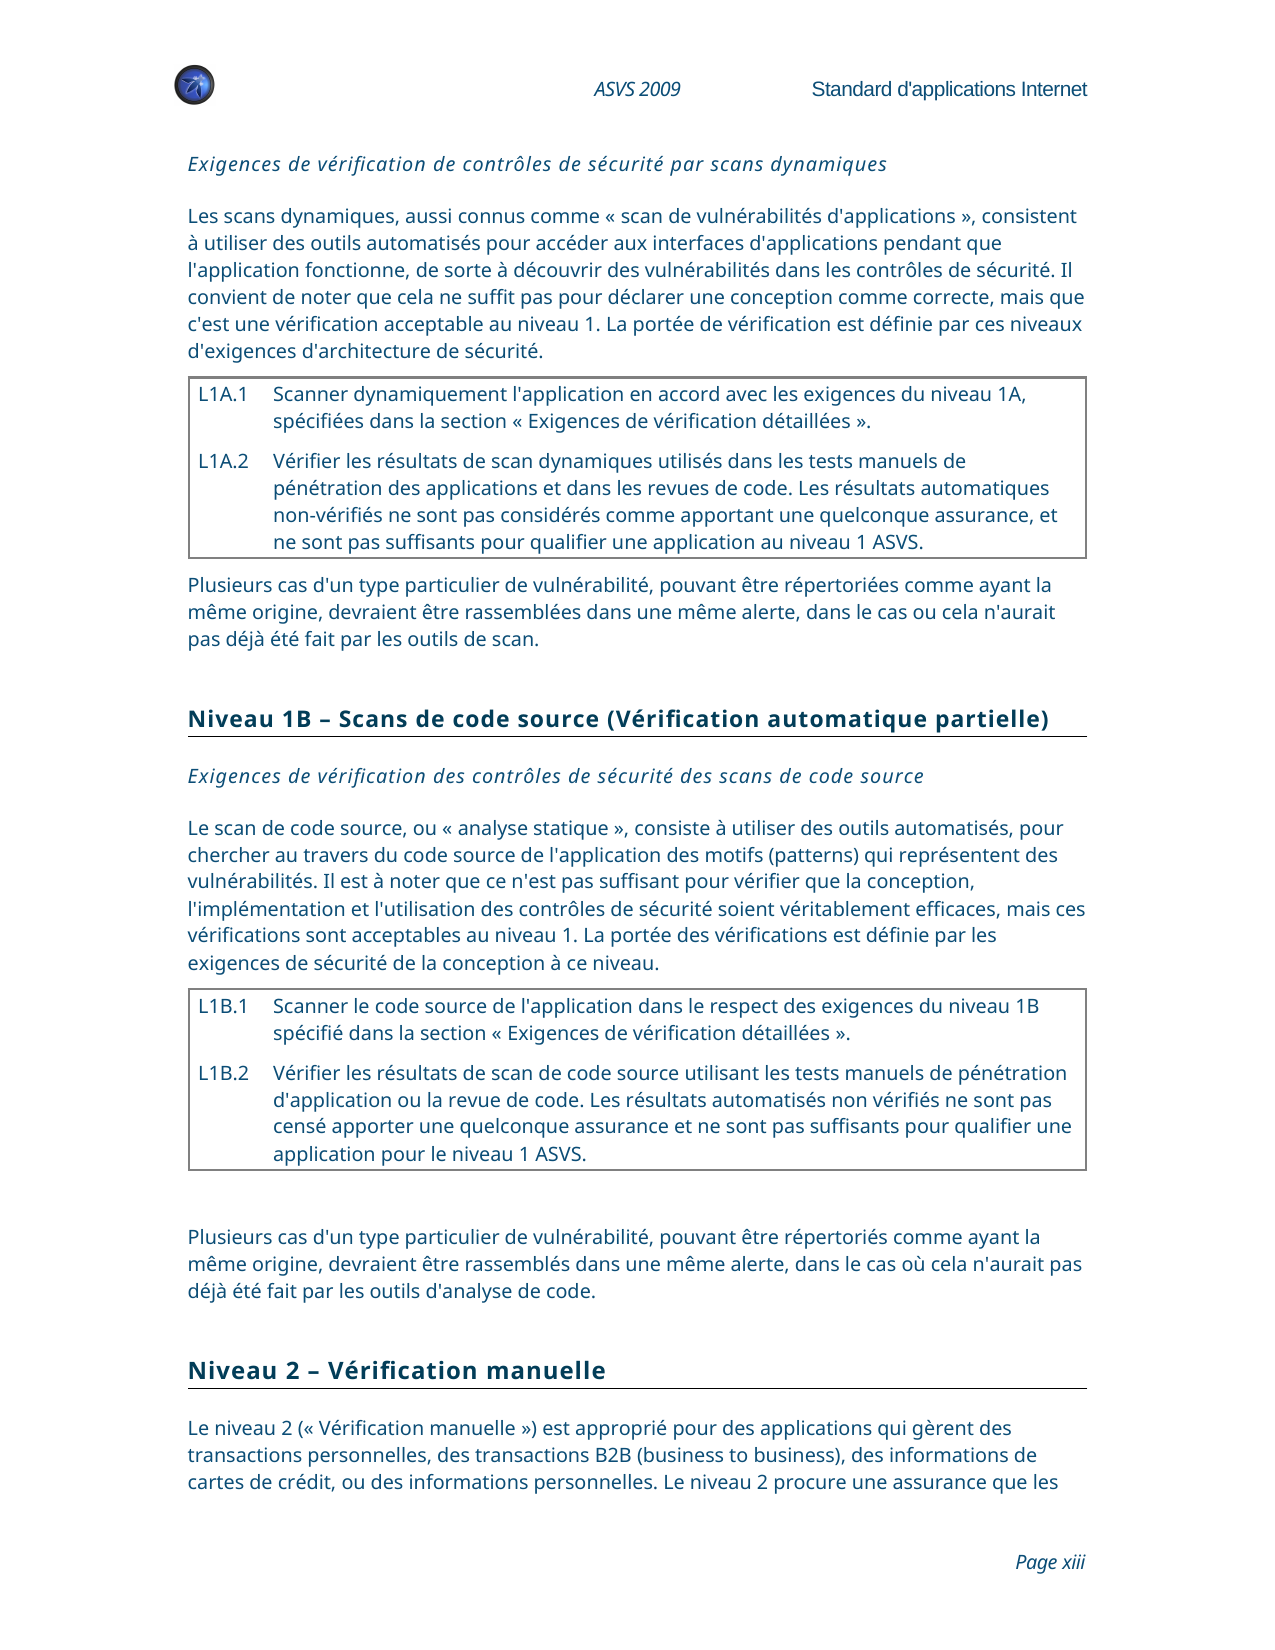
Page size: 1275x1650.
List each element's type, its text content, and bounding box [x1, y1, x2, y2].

text Le scan de code source, ou « analyse statique », consiste à utiliser des outils automatisés, pour chercher au travers du code source de l'application des motifs (patterns) qui représentent des vulnérabilités. Il est à noter que ce n'est pas suffisant pour vérifier que la conception, l'implémentation et l'utilisation des contrôles de sécurité soient véritablement efficaces, mais ces vérifications sont acceptables au niveau 1. La portée des vérifications est définie par les exigences de sécurité de la conception à ce niveau. [187, 814, 1087, 976]
text L1A.2 Vérifier les résultats de scan dynamiques utilisés dans les tests manuels de pénétration des applications et dans les revues de code. Les résultats automatiques non-vérifiés ne sont pas considérés comme apportant une quelconque assurance, et ne sont pas suffisants pour qualifier une application au niveau 1 ASVS. [190, 443, 1085, 557]
text Plusieurs cas d'un type particulier de vulnérabilité, pouvant être répertoriées comme ayant la même origine, devraient être rassemblées dans une même alerte, dans le cas ou cela n'aurait pas déjà été fait par les outils de scan. [187, 572, 1087, 652]
picture [173, 64, 216, 106]
text L1B.2 Vérifier les résultats de scan de code source utilisant les tests manuels de pénétration d'application ou la revue de code. Les résultats automatisés non vérifiés ne sont pas censé apporter une quelconque assurance et ne sont pas suffisants pour qualifier une application pour le niveau 1 ASVS. [190, 1055, 1085, 1169]
subtitle Niveau 1B – Scans de code source (Vérification automatique partielle) [187, 702, 1087, 737]
text Plusieurs cas d'un type particulier de vulnérabilité, pouvant être répertoriés comme ayant la même origine, devraient être rassemblés dans une même alerte, dans le cas où cela n'aurait pas déjà été fait par les outils d'analyse de code. [187, 1223, 1087, 1304]
text L1B.1 Scanner le code source de l'application dans le respect des exigences du niveau 1B spécifié dans la section « Exigences de vérification détaillées ». [190, 990, 1085, 1046]
subtitle Exigences de vérification de contrôles de sécurité par scans dynamiques [187, 150, 1087, 177]
subtitle Exigences de vérification des contrôles de sécurité des scans de code source [187, 762, 1087, 789]
text Le niveau 2 (« Vérification manuelle ») est approprié pour des applications qui gèrent des transactions personnelles, des transactions B2B (business to business), des informations de cartes de crédit, ou des informations personnelles. Le niveau 2 procure une assurance que les [187, 1414, 1087, 1496]
text Les scans dynamiques, aussi connus comme « scan de vulnérabilités d'applications », consistent à utiliser des outils automatisés pour accéder aux interfaces d'applications pendant que l'application fonctionne, de sorte à découvrir des vulnérabilités dans les contrôles de sécurité. Il convient de noter que cela ne suffit pas pour déclarer une conception comme correcte, mais que c'est une vérification acceptable au niveau 1. La portée de vérification est définie par ces niveaux d'exigences d'architecture de sécurité. [187, 202, 1087, 364]
subtitle Niveau 2 – Vérification manuelle [187, 1354, 1087, 1389]
text L1A.1 Scanner dynamiquement l'application en accord avec les exigences du niveau 1A, spécifiées dans la section « Exigences de vérification détaillées ». [190, 379, 1085, 434]
